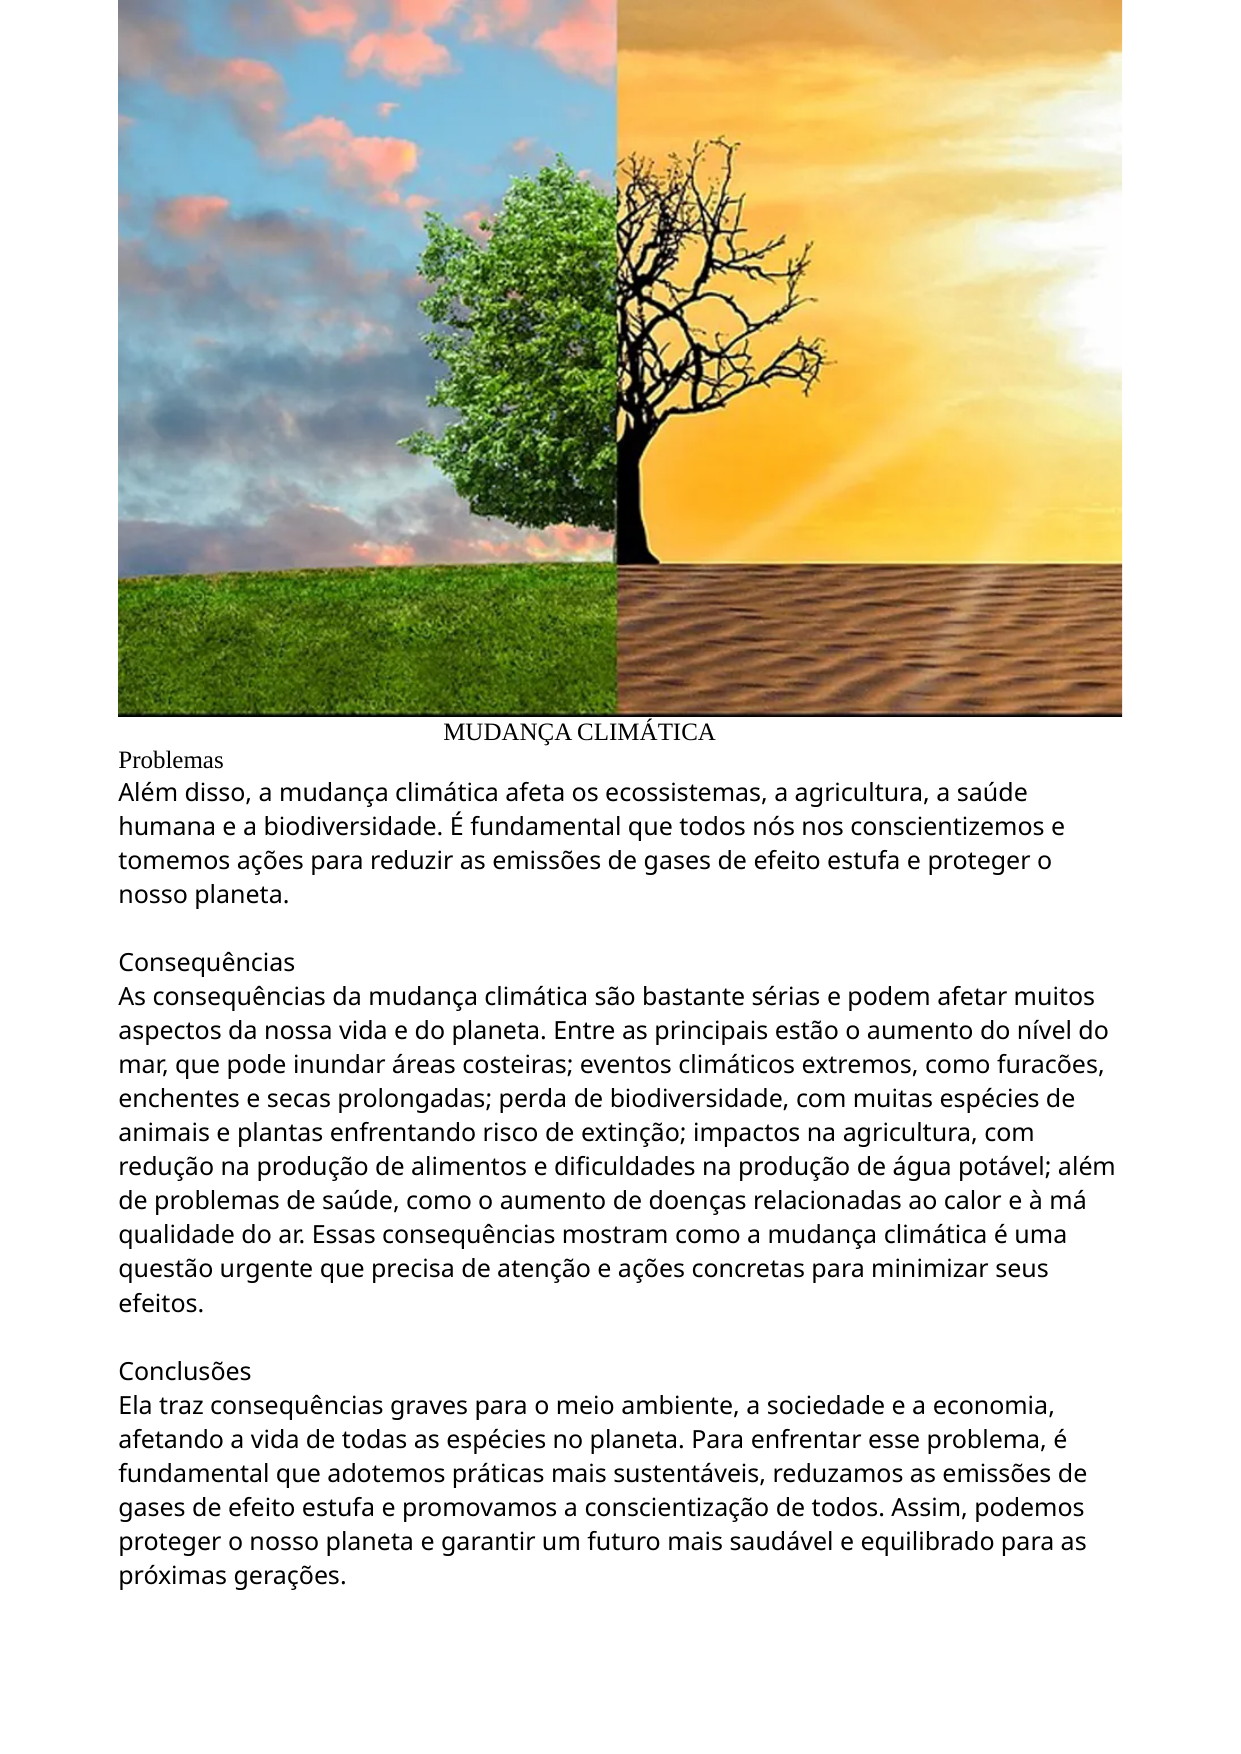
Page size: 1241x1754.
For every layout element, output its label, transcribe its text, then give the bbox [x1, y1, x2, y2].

picture [118, 0, 1123, 717]
text Consequências [118, 944, 1122, 979]
text Conclusões [118, 1353, 1122, 1387]
text Problemas [118, 746, 1122, 774]
text MUDANÇA CLIMÁTICA [118, 717, 1122, 746]
text Ela traz consequências graves para o meio ambiente, a sociedade e a economia, afetando a vida de todas as espécies no planeta. Para enfrentar esse problema, é fundamental que adotemos práticas mais sustentáveis, reduzamos as emissões de gases de efeito estufa e promovamos a conscientização de todos. Assim, podemos proteger o nosso planeta e garantir um futuro mais saudável e equilibrado para as próximas gerações. [118, 1387, 1122, 1592]
text As consequências da mudança climática são bastante sérias e podem afetar muitos aspectos da nossa vida e do planeta. Entre as principais estão o aumento do nível do mar, que pode inundar áreas costeiras; eventos climáticos extremos, como furacões, enchentes e secas prolongadas; perda de biodiversidade, com muitas espécies de animais e plantas enfrentando risco de extinção; impactos na agricultura, com redução na produção de alimentos e dificuldades na produção de água potável; além de problemas de saúde, como o aumento de doenças relacionadas ao calor e à má qualidade do ar. Essas consequências mostram como a mudança climática é uma questão urgente que precisa de atenção e ações concretas para minimizar seus efeitos. [118, 979, 1122, 1319]
text Além disso, a mudança climática afeta os ecossistemas, a agricultura, a saúde humana e a biodiversidade. É fundamental que todos nós nos conscientizemos e tomemos ações para reduzir as emissões de gases de efeito estufa e proteger o nosso planeta. [118, 774, 1122, 911]
